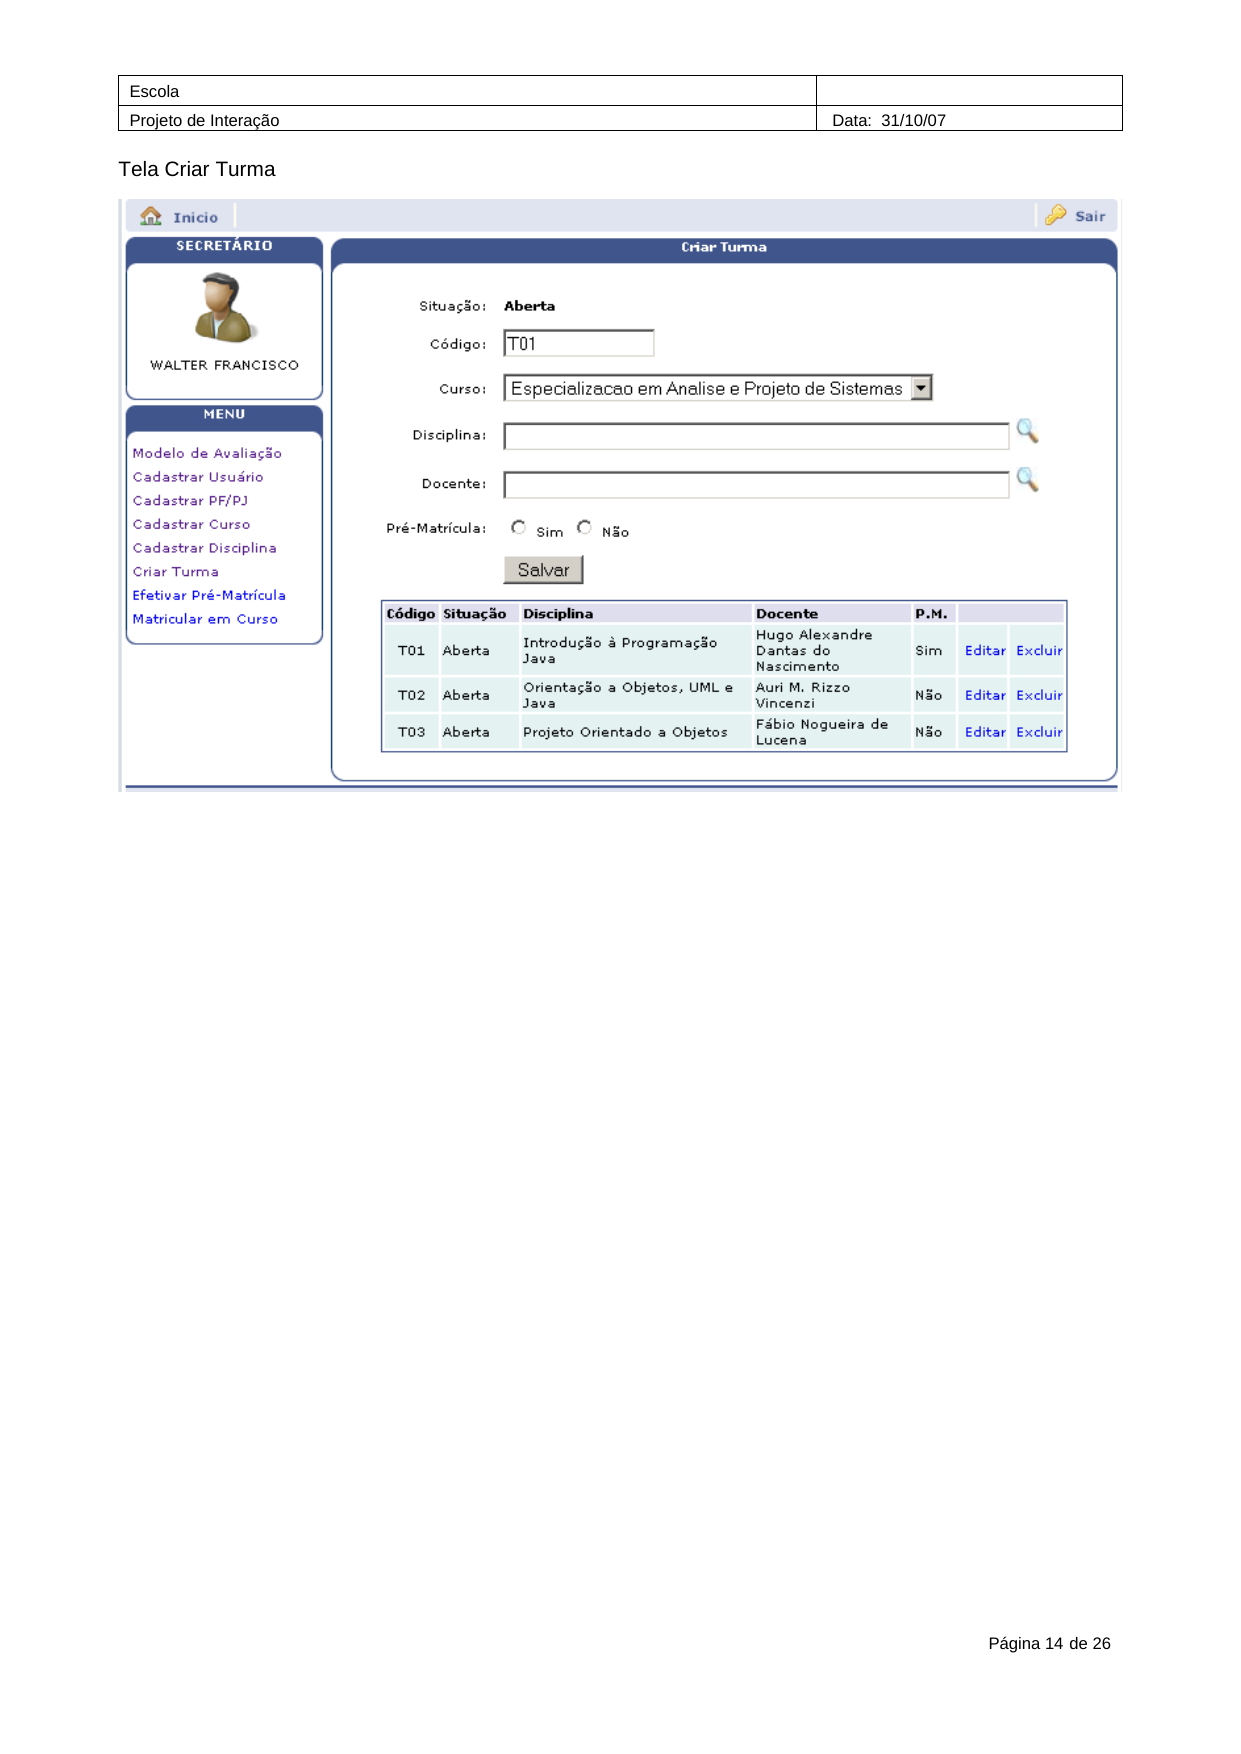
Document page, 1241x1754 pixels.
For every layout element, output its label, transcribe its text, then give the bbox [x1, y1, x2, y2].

text Tela Criar Turma [118, 156, 1122, 181]
picture [118, 199, 1123, 792]
